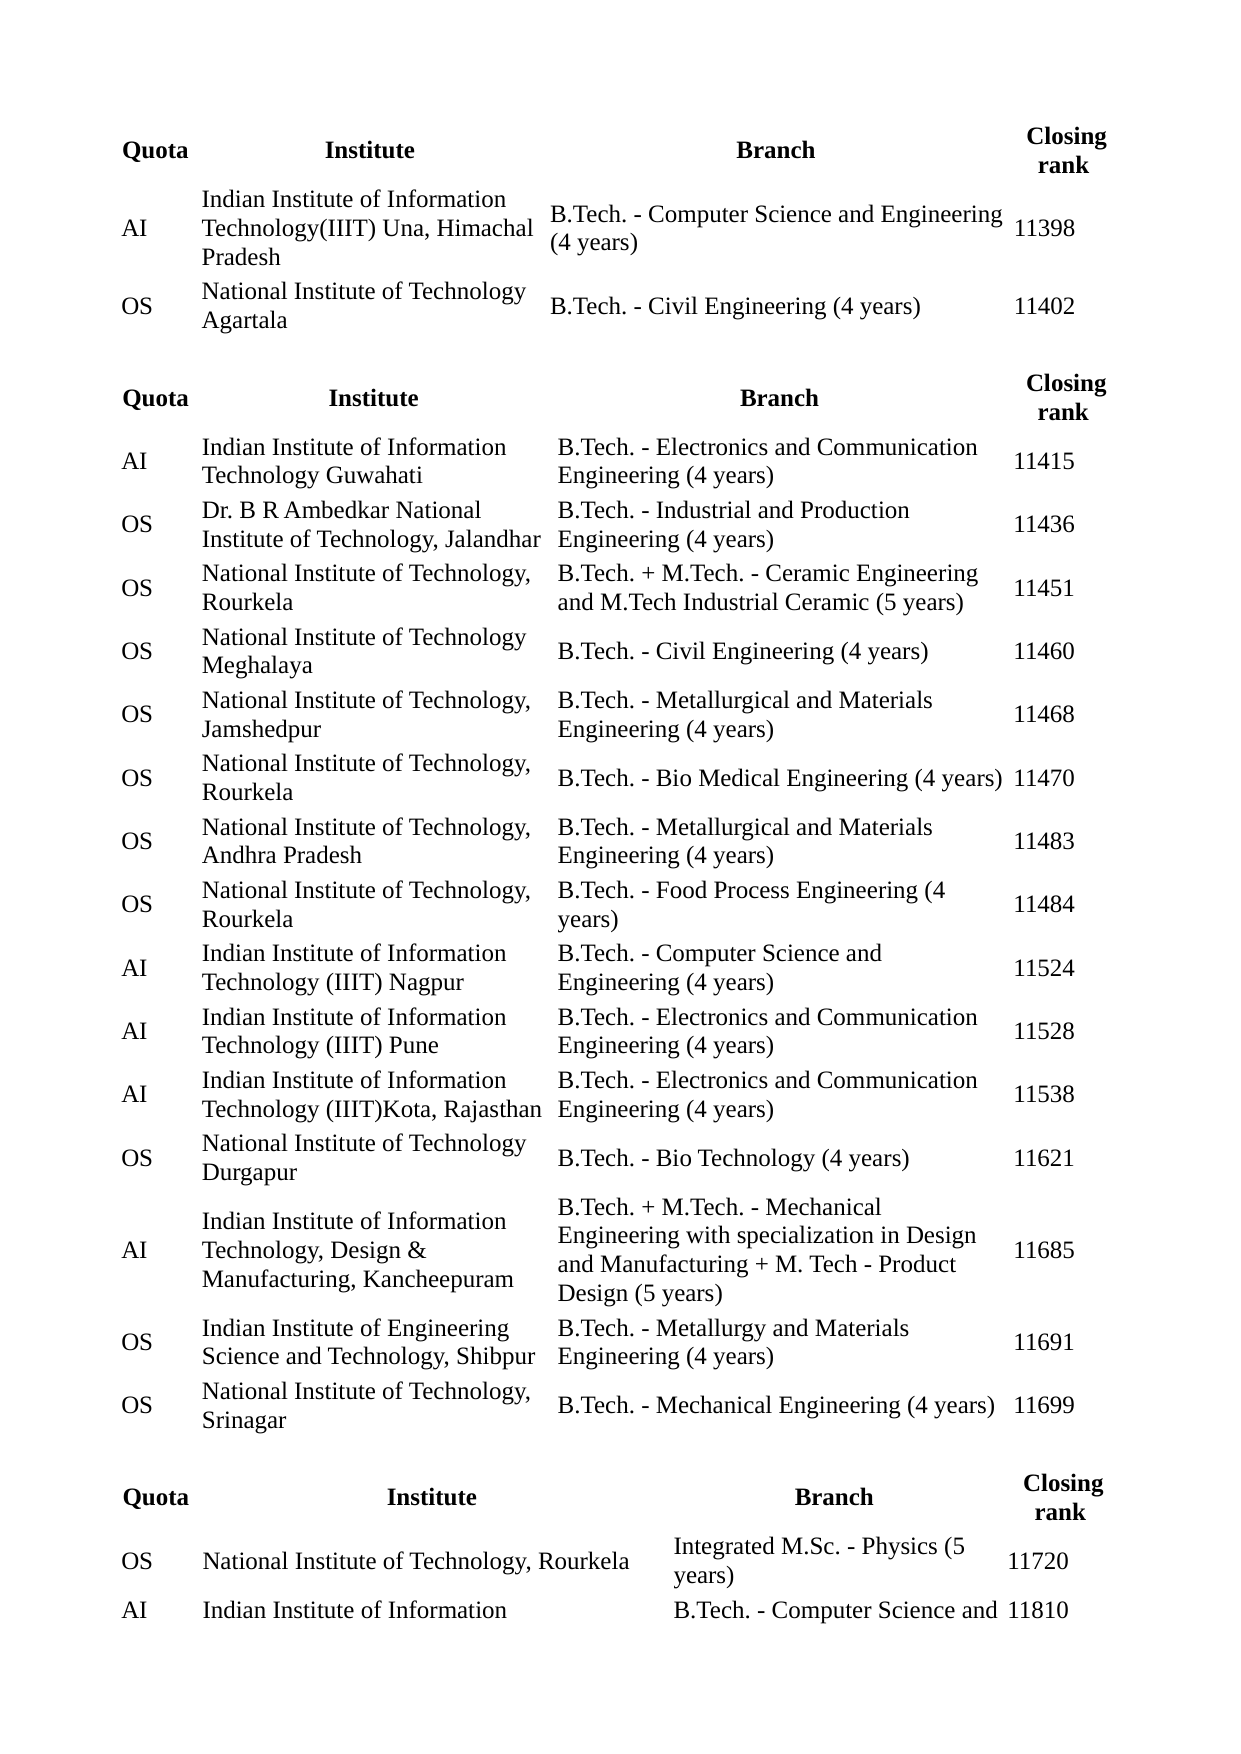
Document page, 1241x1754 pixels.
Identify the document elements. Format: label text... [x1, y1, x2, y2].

table_cell OS [118, 619, 199, 682]
table_cell 11460 [1010, 619, 1122, 682]
table_cell National Institute of Technology, Jamshedpur [199, 682, 554, 746]
table_cell 11402 [1011, 274, 1122, 337]
table_cell 11528 [1010, 999, 1122, 1062]
table_cell 11810 [1004, 1592, 1122, 1626]
table_header Branch [547, 118, 1011, 181]
table_cell OS [118, 1126, 199, 1189]
table_cell B.Tech. - Metallurgical and Materials Engineering (4 years) [555, 682, 1010, 746]
table_cell AI [118, 1592, 199, 1626]
table_header Closing rank [1004, 1465, 1122, 1528]
table_cell OS [118, 1310, 199, 1373]
table_cell B.Tech. - Electronics and Communication Engineering (4 years) [555, 999, 1010, 1062]
table_cell 11483 [1010, 809, 1122, 872]
table_cell Indian Institute of Information Technology (IIIT)Kota, Rajasthan [199, 1062, 554, 1126]
table_cell 11621 [1010, 1126, 1122, 1189]
table_cell OS [118, 1529, 199, 1592]
table_cell 11691 [1010, 1310, 1122, 1373]
table_cell AI [118, 1062, 199, 1126]
table_cell National Institute of Technology Durgapur [199, 1126, 554, 1189]
table_cell OS [118, 746, 199, 809]
table_cell National Institute of Technology, Andhra Pradesh [199, 809, 554, 872]
table_cell 11451 [1010, 556, 1122, 619]
table_cell 11398 [1011, 181, 1122, 273]
table_cell OS [118, 809, 199, 872]
table_cell Integrated M.Sc. - Physics (5 years) [670, 1529, 1004, 1592]
table_cell Indian Institute of Information [199, 1592, 670, 1626]
table_cell Dr. B R Ambedkar National Institute of Technology, Jalandhar [199, 492, 554, 556]
table_header Closing rank [1011, 118, 1122, 181]
table_cell 11720 [1004, 1529, 1122, 1592]
table_cell Indian Institute of Information Technology (IIIT) Pune [199, 999, 554, 1062]
table_cell OS [118, 274, 198, 337]
table_cell 11415 [1010, 429, 1122, 492]
table_cell AI [118, 999, 199, 1062]
table_cell 11470 [1010, 746, 1122, 809]
table_cell B.Tech. - Metallurgical and Materials Engineering (4 years) [555, 809, 1010, 872]
table_header Quota [118, 366, 199, 429]
table_cell Indian Institute of Information Technology(IIIT) Una, Himachal Pradesh [199, 181, 547, 273]
table_cell 11468 [1010, 682, 1122, 746]
table_header Institute [199, 1465, 670, 1528]
table_cell AI [118, 181, 198, 273]
table_cell Indian Institute of Information Technology (IIIT) Nagpur [199, 936, 554, 999]
table_cell National Institute of Technology Agartala [199, 274, 547, 337]
table_cell National Institute of Technology, Srinagar [199, 1373, 554, 1436]
table_cell B.Tech. + M.Tech. - Mechanical Engineering with specialization in Design and Manufacturing + M. Tech - Product Design (5 years) [555, 1189, 1010, 1310]
table_cell B.Tech. - Electronics and Communication Engineering (4 years) [555, 1062, 1010, 1126]
table_cell AI [118, 936, 199, 999]
table_cell 11685 [1010, 1189, 1122, 1310]
table_cell 11484 [1010, 872, 1122, 936]
table_cell OS [118, 492, 199, 556]
table_cell AI [118, 1189, 199, 1310]
table_cell 11436 [1010, 492, 1122, 556]
table_cell B.Tech. - Civil Engineering (4 years) [547, 274, 1011, 337]
table_cell AI [118, 429, 199, 492]
table_cell B.Tech. - Civil Engineering (4 years) [555, 619, 1010, 682]
table_header Quota [118, 118, 198, 181]
table_cell B.Tech. - Food Process Engineering (4 years) [555, 872, 1010, 936]
table_cell B.Tech. - Bio Medical Engineering (4 years) [555, 746, 1010, 809]
table_cell National Institute of Technology, Rourkela [199, 1529, 670, 1592]
table_cell National Institute of Technology Meghalaya [199, 619, 554, 682]
table_cell OS [118, 682, 199, 746]
table_cell B.Tech. - Industrial and Production Engineering (4 years) [555, 492, 1010, 556]
table_header Closing rank [1010, 366, 1122, 429]
table_cell 11524 [1010, 936, 1122, 999]
table_cell B.Tech. - Computer Science and Engineering (4 years) [555, 936, 1010, 999]
table_cell B.Tech. - Computer Science and [670, 1592, 1004, 1626]
table_cell National Institute of Technology, Rourkela [199, 556, 554, 619]
table_cell B.Tech. + M.Tech. - Ceramic Engineering and M.Tech Industrial Ceramic (5 years) [555, 556, 1010, 619]
table_cell National Institute of Technology, Rourkela [199, 746, 554, 809]
table_cell B.Tech. - Bio Technology (4 years) [555, 1126, 1010, 1189]
table_cell Indian Institute of Engineering Science and Technology, Shibpur [199, 1310, 554, 1373]
table_cell OS [118, 872, 199, 936]
table_cell Indian Institute of Information Technology, Design & Manufacturing, Kancheepuram [199, 1189, 554, 1310]
table_header Branch [670, 1465, 1004, 1528]
table_cell OS [118, 1373, 199, 1436]
table_cell B.Tech. - Metallurgy and Materials Engineering (4 years) [555, 1310, 1010, 1373]
table_cell B.Tech. - Mechanical Engineering (4 years) [555, 1373, 1010, 1436]
table_cell 11538 [1010, 1062, 1122, 1126]
table_cell 11699 [1010, 1373, 1122, 1436]
table_cell OS [118, 556, 199, 619]
table_header Branch [555, 366, 1010, 429]
table_cell B.Tech. - Computer Science and Engineering (4 years) [547, 181, 1011, 273]
table_cell National Institute of Technology, Rourkela [199, 872, 554, 936]
table_header Institute [199, 118, 547, 181]
table_cell B.Tech. - Electronics and Communication Engineering (4 years) [555, 429, 1010, 492]
table_header Institute [199, 366, 554, 429]
table_header Quota [118, 1465, 199, 1528]
table_cell Indian Institute of Information Technology Guwahati [199, 429, 554, 492]
